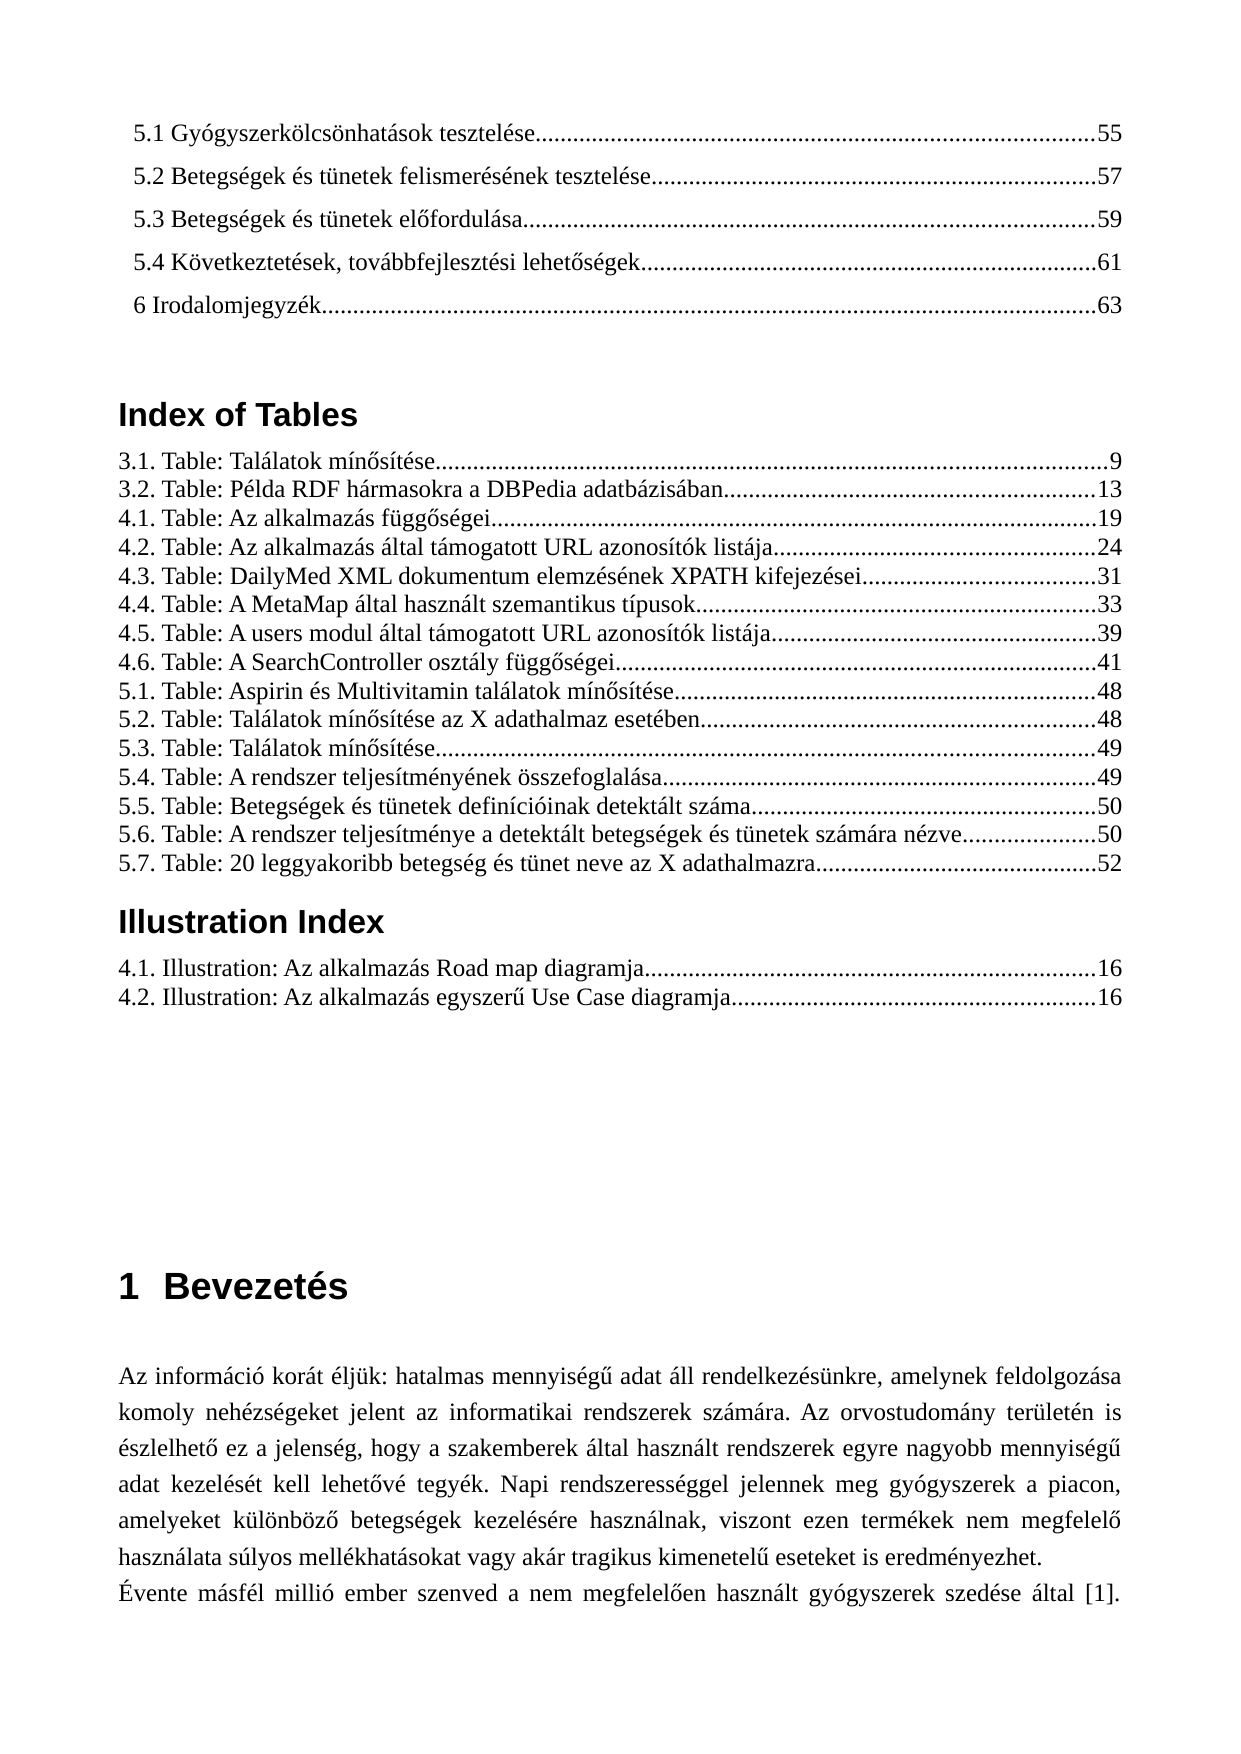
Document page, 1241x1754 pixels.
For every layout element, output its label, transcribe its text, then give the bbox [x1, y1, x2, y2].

text 5.2. Table: Találatok mínősítése az X adathalmaz esetében 48 [118, 704, 1122, 733]
text 5.4 Következtetések, továbbfejlesztési lehetőségek 61 [133, 247, 1122, 276]
text 5.2 Betegségek és tünetek felismerésének tesztelése 57 [133, 161, 1122, 190]
text 5.3 Betegségek és tünetek előfordulása 59 [133, 204, 1122, 233]
text 6 Irodalomjegyzék 63 [133, 291, 1122, 319]
text 5.7. Table: 20 leggyakoribb betegség és tünet neve az X adathalmazra 52 [118, 848, 1122, 877]
text 5.1. Table: Aspirin és Multivitamin találatok mínősítése 48 [118, 676, 1122, 704]
text Évente másfél millió ember szenved a nem megfelelően használt gyógyszerek szedése által [1]. [118, 1572, 1122, 1608]
text 4.1. Table: Az alkalmazás függőségei 19 [118, 503, 1122, 532]
text 3.2. Table: Példa RDF hármasokra a DBPedia adatbázisában 13 [118, 474, 1122, 503]
text 5.6. Table: A rendszer teljesítménye a detektált betegségek és tünetek számára nézve 50 [118, 819, 1122, 848]
text 5.5. Table: Betegségek és tünetek definícióinak detektált száma 50 [118, 791, 1122, 819]
text 4.3. Table: DailyMed XML dokumentum elemzésének XPATH kifejezései 31 [118, 561, 1122, 589]
text 5.4. Table: A rendszer teljesítményének összefoglalása 49 [118, 762, 1122, 791]
subtitle Bevezetés [118, 1264, 1122, 1307]
text Az információ korát éljük: hatalmas mennyiségű adat áll rendelkezésünkre, amelynek feldolgozása komoly nehézségeket jelent az informatikai rendszerek számára. Az orvostudomány területén is észlelhető ez a jelenség, hogy a szakemberek által használt rendszerek egyre nagyobb mennyiségű adat kezelését kell lehetővé tegyék. Napi rendszerességgel jelennek meg gyógyszerek a piacon, amelyeket különböző betegségek kezelésére használnak, viszont ezen termékek nem megfelelő használata súlyos mellékhatásokat vagy akár tragikus kimenetelű eseteket is eredményezhet. [118, 1356, 1122, 1572]
text 4.2. Table: Az alkalmazás által támogatott URL azonosítók listája 24 [118, 532, 1122, 561]
text 3.1. Table: Találatok mínősítése 9 [118, 446, 1122, 474]
text 4.2. Illustration: Az alkalmazás egyszerű Use Case diagramja 16 [118, 982, 1122, 1010]
text 5.3. Table: Találatok mínősítése 49 [118, 733, 1122, 762]
subtitle Illustration Index [118, 902, 1122, 940]
subtitle Index of Tables [118, 395, 1122, 433]
text 4.5. Table: A users modul által támogatott URL azonosítók listája 39 [118, 618, 1122, 647]
text 4.6. Table: A SearchController osztály függőségei 41 [118, 647, 1122, 676]
text 5.1 Gyógyszerkölcsönhatások tesztelése 55 [133, 118, 1122, 147]
text 4.4. Table: A MetaMap által használt szemantikus típusok 33 [118, 589, 1122, 618]
text 4.1. Illustration: Az alkalmazás Road map diagramja 16 [118, 953, 1122, 982]
